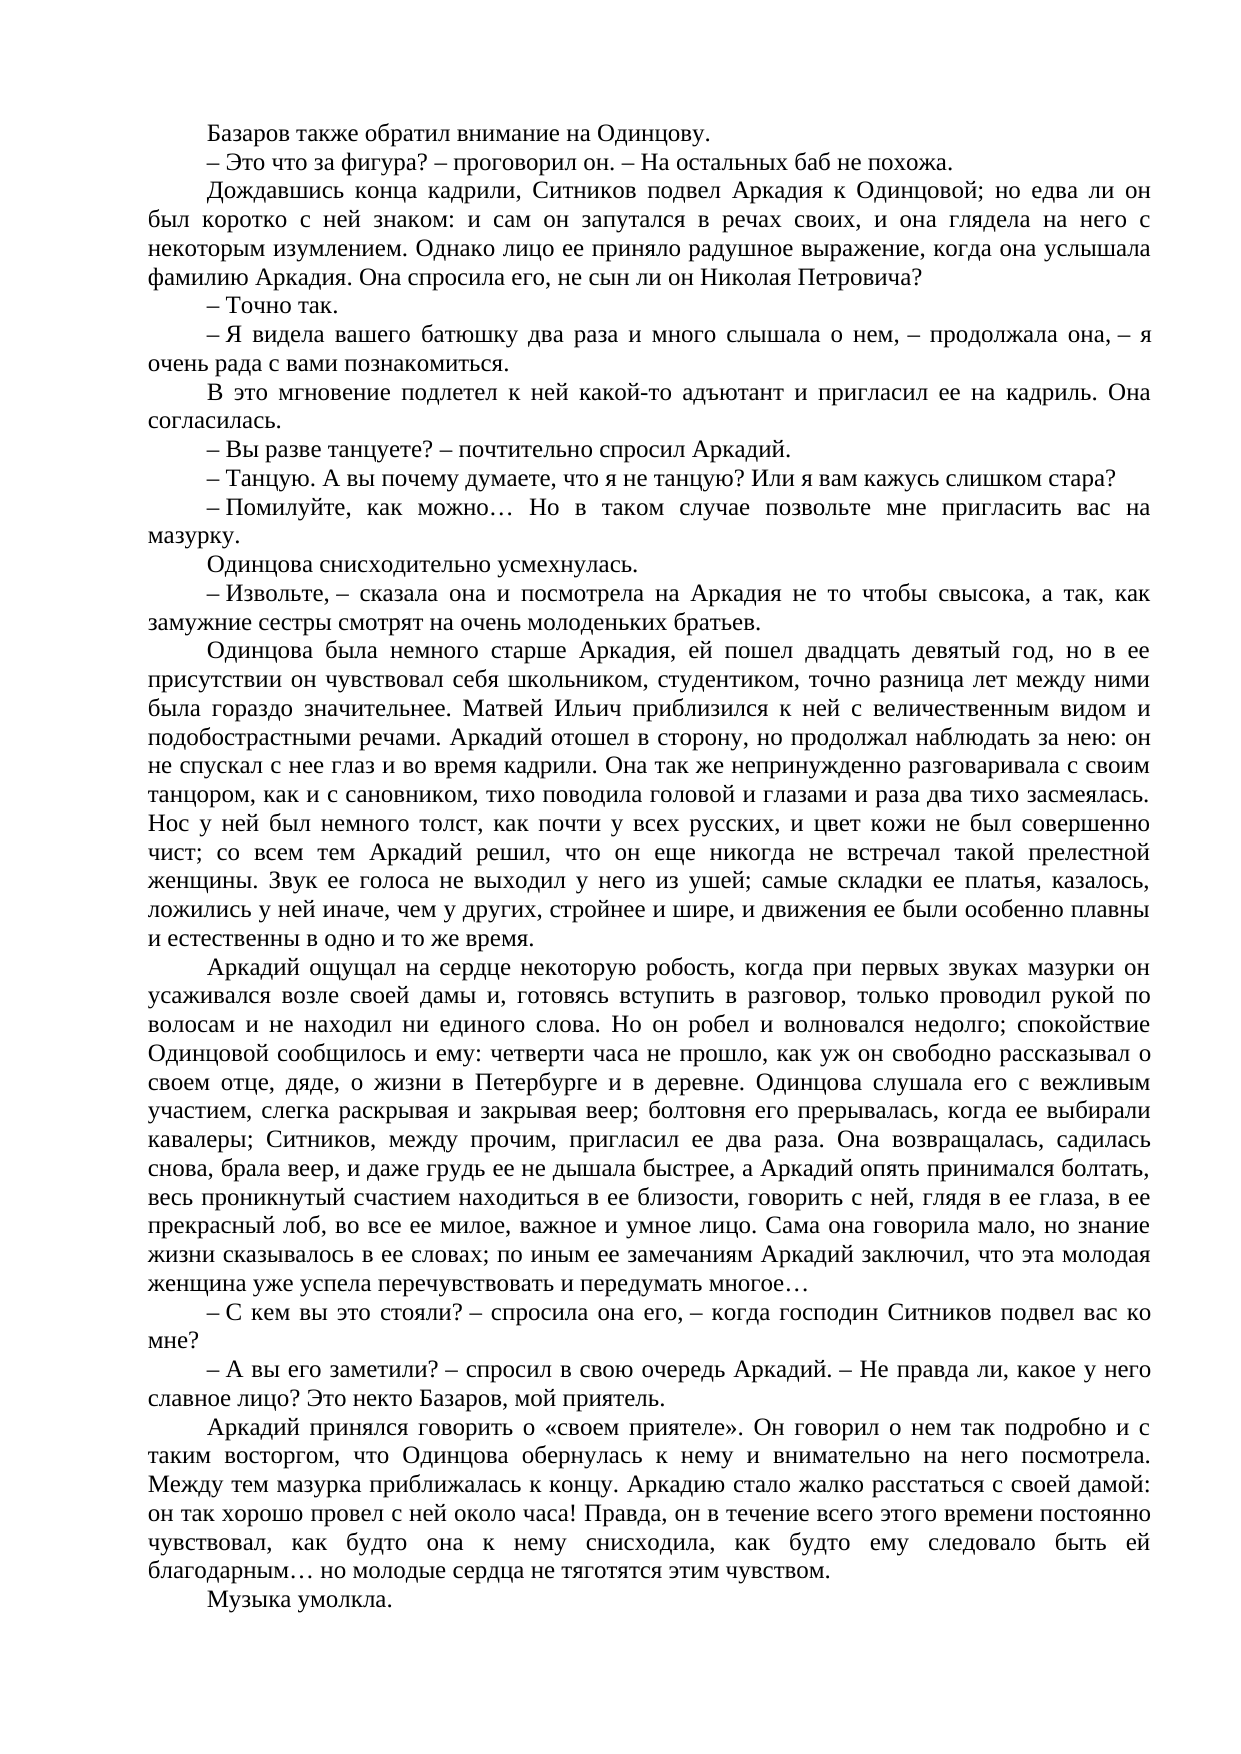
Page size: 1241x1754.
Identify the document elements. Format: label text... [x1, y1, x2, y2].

text – Это что за фигура? – проговорил он. – На остальных баб не похожа. [148, 147, 1152, 176]
text – Танцую. А вы почему думаете, что я не танцую? Или я вам кажусь слишком стара? [148, 463, 1152, 492]
text Аркадий принялся говорить о «своем приятеле». Он говорил о нем так подробно и с таким восторгом, что Одинцова обернулась к нему и внимательно на него посмотрела. Между тем мазурка приближалась к концу. Аркадию стало жалко расстаться с своей дамой: он так хорошо провел с ней около часа! Правда, он в течение всего этого времени постоянно чувствовал, как будто она к нему снисходила, как будто ему следовало быть ей благодарным… но молодые сердца не тяготятся этим чувством. [148, 1412, 1152, 1584]
text – Помилуйте, как можно… Но в таком случае позвольте мне пригласить вас на мазурку. [148, 492, 1152, 549]
text – А вы его заметили? – спросил в свою очередь Аркадий. – Не правда ли, какое у него славное лицо? Это некто Базаров, мой приятель. [148, 1354, 1152, 1412]
text Одинцова была немного старше Аркадия, ей пошел двадцать девятый год, но в ее присутствии он чувствовал себя школьником, студентиком, точно разница лет между ними была гораздо значительнее. Матвей Ильич приблизился к ней с величественным видом и подобострастными речами. Аркадий отошел в сторону, но продолжал наблюдать за нею: он не спускал с нее глаз и во время кадрили. Она так же непринужденно разговаривала с своим танцором, как и с сановником, тихо поводила головой и глазами и раза два тихо засмеялась. Нос у ней был немного толст, как почти у всех русских, и цвет кожи не был совершенно чист; со всем тем Аркадий решил, что он еще никогда не встречал такой прелестной женщины. Звук ее голоса не выходил у него из ушей; самые складки ее платья, казалось, ложились у ней иначе, чем у других, стройнее и шире, и движения ее были особенно плавны и естественны в одно и то же время. [148, 636, 1152, 952]
text Музыка умолкла. [148, 1584, 1152, 1613]
text Базаров также обратил внимание на Одинцову. [148, 118, 1152, 147]
text – Вы разве танцуете? – почтительно спросил Аркадий. [148, 434, 1152, 463]
text Аркадий ощущал на сердце некоторую робость, когда при первых звуках мазурки он усаживался возле своей дамы и, готовясь вступить в разговор, только проводил рукой по волосам и не находил ни единого слова. Но он робел и волновался недолго; спокойствие Одинцовой сообщилось и ему: четверти часа не прошло, как уж он свободно рассказывал о своем отце, дяде, о жизни в Петербурге и в деревне. Одинцова слушала его с вежливым участием, слегка раскрывая и закрывая веер; болтовня его прерывалась, когда ее выбирали кавалеры; Ситников, между прочим, пригласил ее два раза. Она возвращалась, садилась снова, брала веер, и даже грудь ее не дышала быстрее, а Аркадий опять принимался болтать, весь проникнутый счастием находиться в ее близости, говорить с ней, глядя в ее глаза, в ее прекрасный лоб, во все ее милое, важное и умное лицо. Сама она говорила мало, но знание жизни сказывалось в ее словах; по иным ее замечаниям Аркадий заключил, что эта молодая женщина уже успела перечувствовать и передумать многое… [148, 952, 1152, 1297]
text – С кем вы это стояли? – спросила она его, – когда господин Ситников подвел вас ко мне? [148, 1297, 1152, 1354]
text Дождавшись конца кадрили, Ситников подвел Аркадия к Одинцовой; но едва ли он был коротко с ней знаком: и сам он запутался в речах своих, и она глядела на него с некоторым изумлением. Однако лицо ее приняло радушное выражение, когда она услышала фамилию Аркадия. Она спросила его, не сын ли он Николая Петровича? [148, 176, 1152, 291]
text – Я видела вашего батюшку два раза и много слышала о нем, – продолжала она, – я очень рада с вами познакомиться. [148, 319, 1152, 377]
text Одинцова снисходительно усмехнулась. [148, 549, 1152, 578]
text – Точно так. [148, 291, 1152, 319]
text В это мгновение подлетел к ней какой-то адъютант и пригласил ее на кадриль. Она согласилась. [148, 377, 1152, 434]
text – Извольте, – сказала она и посмотрела на Аркадия не то чтобы свысока, а так, как замужние сестры смотрят на очень молоденьких братьев. [148, 578, 1152, 636]
